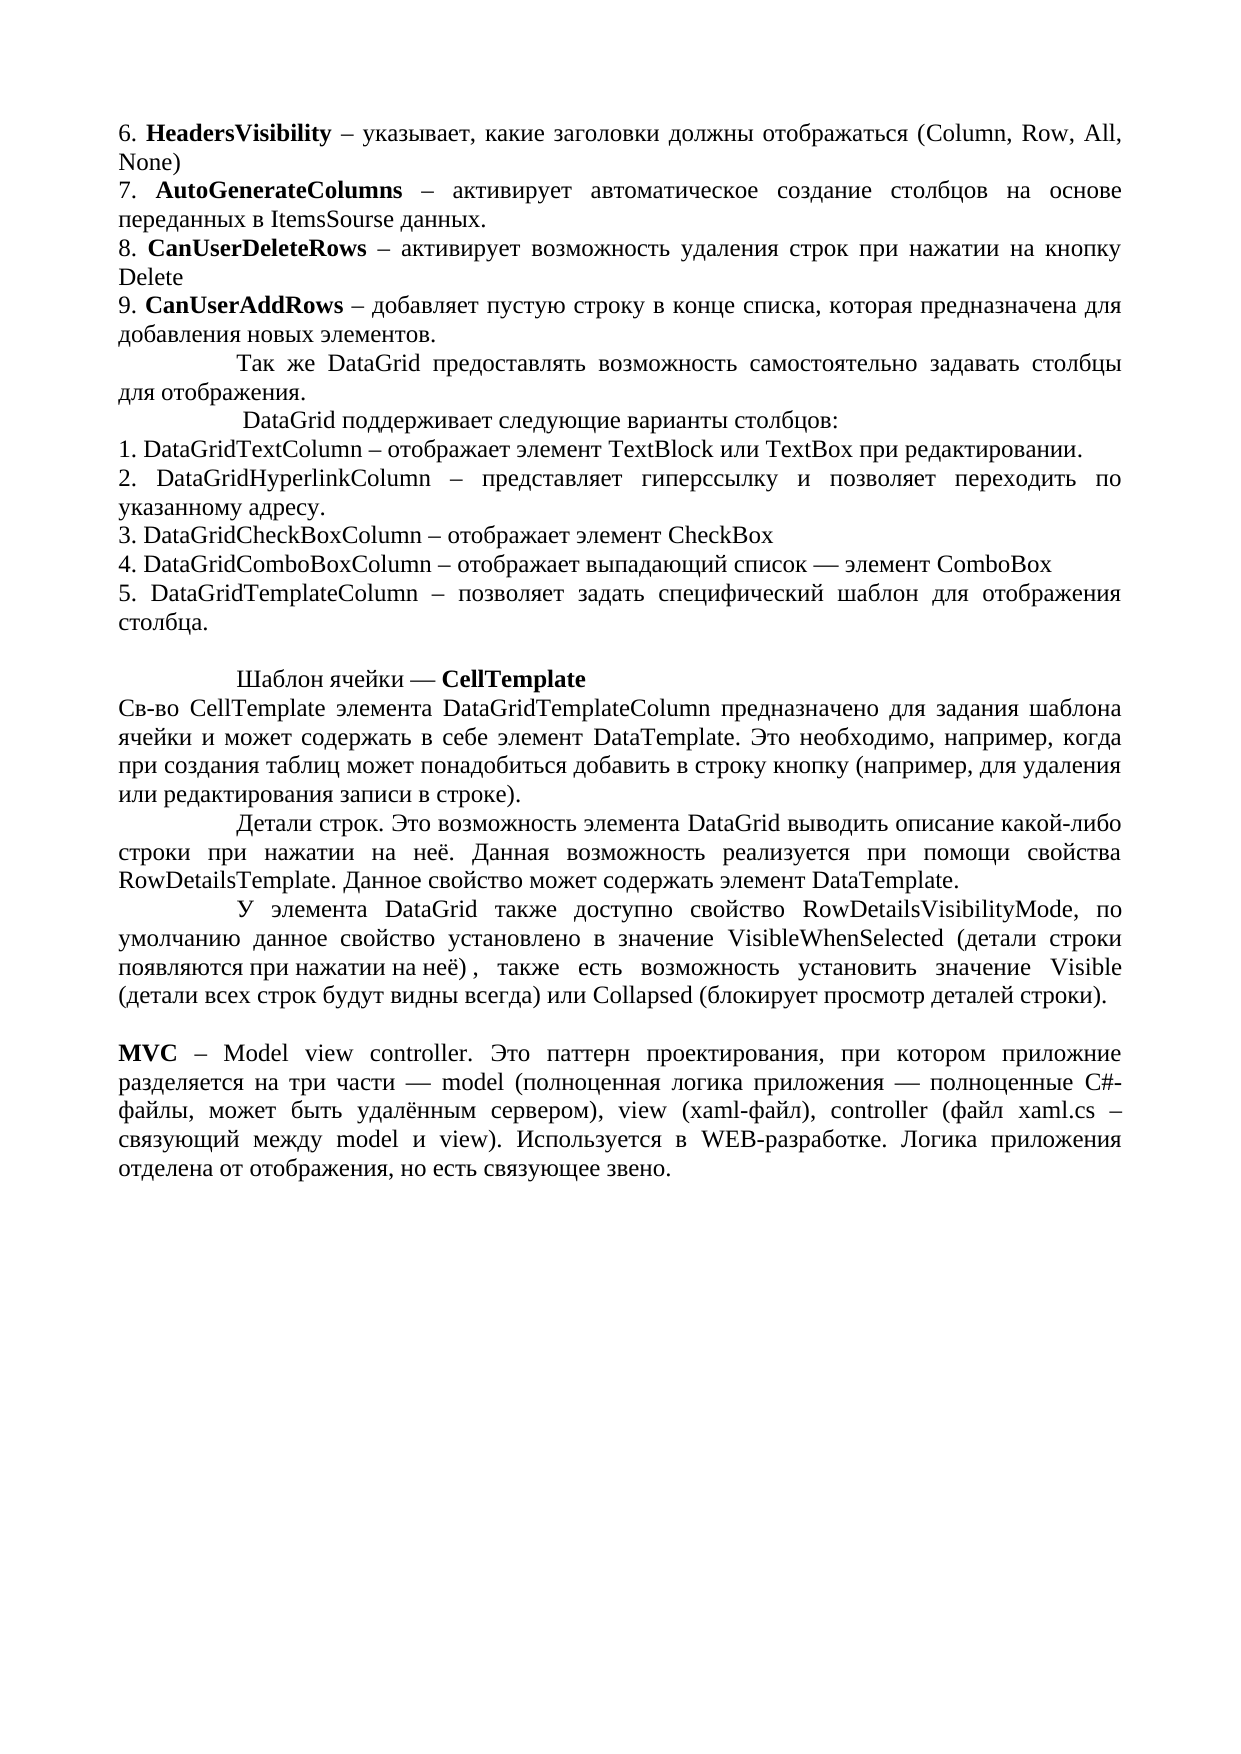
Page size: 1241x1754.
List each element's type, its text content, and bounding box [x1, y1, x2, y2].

text 7. AutoGenerateColumns – активирует автоматическое создание столбцов на основе переданных в ItemsSourse данных. [118, 176, 1122, 233]
text 2. DataGridHyperlinkColumn – представляет гиперссылку и позволяет переходить по указанному адресу. [118, 463, 1122, 521]
text DataGrid поддерживает следующие варианты столбцов: [118, 406, 1122, 434]
text Шаблон ячейки — CellTemplate [118, 664, 1122, 693]
text 3. DataGridCheckBoxColumn – отображает элемент CheckBox [118, 521, 1122, 549]
text 6. HeadersVisibility – указывает, какие заголовки должны отображаться (Column, Row, All, None) [118, 118, 1122, 176]
text 1. DataGridTextColumn – отображает элемент TextBlock или TextBox при редактировании. [118, 434, 1122, 463]
text 5. DataGridTemplateColumn – позволяет задать специфический шаблон для отображения столбца. [118, 578, 1122, 636]
text Так же DataGrid предоставлять возможность самостоятельно задавать столбцы для отображения. [118, 348, 1122, 406]
text Св-во CellTemplate элемента DataGridTemplateColumn предназначено для задания шаблона ячейки и может содержать в себе элемент DataTemplate. Это необходимо, например, когда при создания таблиц может понадобиться добавить в строку кнопку (например, для удаления или редактирования записи в строке). [118, 693, 1122, 808]
text У элемента DataGrid также доступно свойство RowDetailsVisibilityMode, по умолчанию данное свойство установлено в значение VisibleWhenSelected (детали строки появляются при нажатии на неё) , также есть возможность установить значение Visible (детали всех строк будут видны всегда) или Collapsed (блокирует просмотр деталей строки). [118, 894, 1122, 1009]
text 4. DataGridComboBoxColumn – отображает выпадающий список — элемент ComboBox [118, 549, 1122, 578]
text MVC – Model view controller. Это паттерн проектирования, при котором приложние разделяется на три части — model (полноценная логика приложения — полноценные C#-файлы, может быть удалённым сервером), view (xaml-файл), controller (файл xaml.cs – связующий между model и view). Используется в WEB-разработке. Логика приложения отделена от отображения, но есть связующее звено. [118, 1038, 1122, 1182]
text Детали строк. Это возможность элемента DataGrid выводить описание какой-либо строки при нажатии на неё. Данная возможность реализуется при помощи свойства RowDetailsTemplate. Данное свойство может содержать элемент DataTemplate. [118, 808, 1122, 894]
text 8. CanUserDeleteRows – активирует возможность удаления строк при нажатии на кнопку Delete [118, 233, 1122, 291]
text 9. CanUserAddRows – добавляет пустую строку в конце списка, которая предназначена для добавления новых элементов. [118, 291, 1122, 348]
